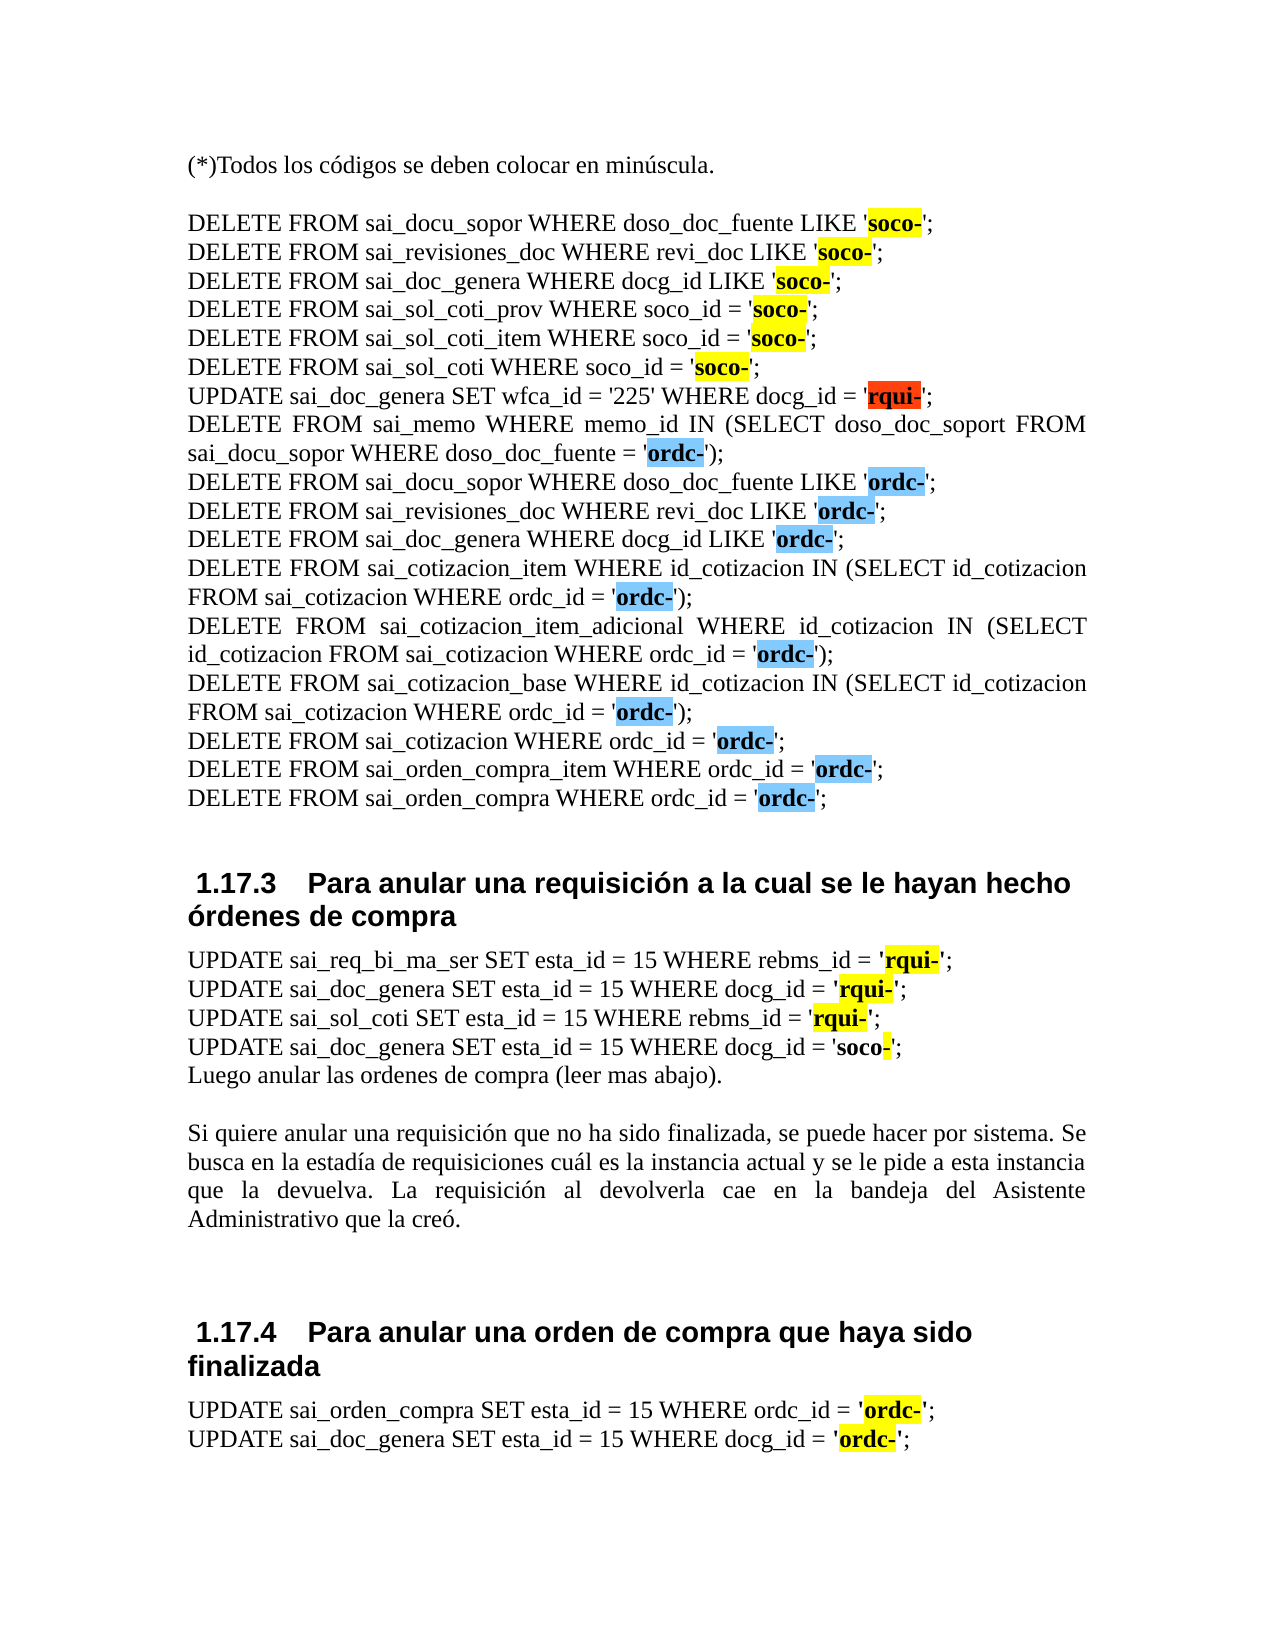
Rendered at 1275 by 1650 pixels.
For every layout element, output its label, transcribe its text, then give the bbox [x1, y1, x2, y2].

text DELETE FROM sai_orden_compra WHERE ordc_id = 'ordc-'; [187, 783, 1087, 812]
text Luego anular las ordenes de compra (leer mas abajo). [187, 1060, 1087, 1089]
subtitle Para anular una requisición a la cual se le hayan hecho órdenes de compra [187, 866, 1087, 933]
text DELETE FROM sai_revisiones_doc WHERE revi_doc LIKE 'ordc-'; [187, 496, 1087, 524]
text Si quiere anular una requisición que no ha sido finalizada, se puede hacer por sistema. Se busca en la estadía de requisiciones cuál es la instancia actual y se le pide a esta instancia que la devuelva. La requisición al devolverla cae en la bandeja del Asistente Administrativo que la creó. [187, 1118, 1087, 1233]
text DELETE FROM sai_cotizacion WHERE ordc_id = 'ordc-'; [187, 726, 1087, 754]
text DELETE FROM sai_docu_sopor WHERE doso_doc_fuente LIKE 'soco-'; [187, 208, 1087, 237]
text DELETE FROM sai_orden_compra_item WHERE ordc_id = 'ordc-'; [187, 754, 1087, 783]
text DELETE FROM sai_memo WHERE memo_id IN (SELECT doso_doc_soport FROM sai_docu_sopor WHERE doso_doc_fuente = 'ordc-'); [187, 409, 1087, 467]
text DELETE FROM sai_revisiones_doc WHERE revi_doc LIKE 'soco-'; [187, 237, 1087, 266]
text (*)Todos los códigos se deben colocar en minúscula. [187, 150, 1087, 179]
text DELETE FROM sai_doc_genera WHERE docg_id LIKE 'ordc-'; [187, 524, 1087, 553]
text DELETE FROM sai_cotizacion_item_adicional WHERE id_cotizacion IN (SELECT id_cotizacion FROM sai_cotizacion WHERE ordc_id = 'ordc-'); [187, 611, 1087, 668]
text DELETE FROM sai_cotizacion_item WHERE id_cotizacion IN (SELECT id_cotizacion FROM sai_cotizacion WHERE ordc_id = 'ordc-'); [187, 553, 1087, 611]
text UPDATE sai_orden_compra SET esta_id = 15 WHERE ordc_id = 'ordc-'; [187, 1395, 1087, 1424]
text UPDATE sai_doc_genera SET esta_id = 15 WHERE docg_id = 'soco-'; [187, 1032, 1087, 1060]
text UPDATE sai_sol_coti SET esta_id = 15 WHERE rebms_id = 'rqui-'; [187, 1003, 1087, 1032]
text UPDATE sai_doc_genera SET esta_id = 15 WHERE docg_id = 'rqui-'; [187, 974, 1087, 1003]
text UPDATE sai_req_bi_ma_ser SET esta_id = 15 WHERE rebms_id = 'rqui-'; [187, 945, 1087, 974]
text UPDATE sai_doc_genera SET esta_id = 15 WHERE docg_id = 'ordc-'; [187, 1424, 1087, 1452]
text DELETE FROM sai_docu_sopor WHERE doso_doc_fuente LIKE 'ordc-'; [187, 467, 1087, 496]
text DELETE FROM sai_sol_coti_prov WHERE soco_id = 'soco-'; [187, 294, 1087, 323]
text DELETE FROM sai_doc_genera WHERE docg_id LIKE 'soco-'; [187, 266, 1087, 294]
subtitle Para anular una orden de compra que haya sido finalizada [187, 1315, 1087, 1382]
text DELETE FROM sai_cotizacion_base WHERE id_cotizacion IN (SELECT id_cotizacion FROM sai_cotizacion WHERE ordc_id = 'ordc-'); [187, 668, 1087, 726]
text DELETE FROM sai_sol_coti_item WHERE soco_id = 'soco-'; [187, 323, 1087, 352]
text UPDATE sai_doc_genera SET wfca_id = '225' WHERE docg_id = 'rqui-'; [187, 381, 1087, 409]
text DELETE FROM sai_sol_coti WHERE soco_id = 'soco-'; [187, 352, 1087, 381]
